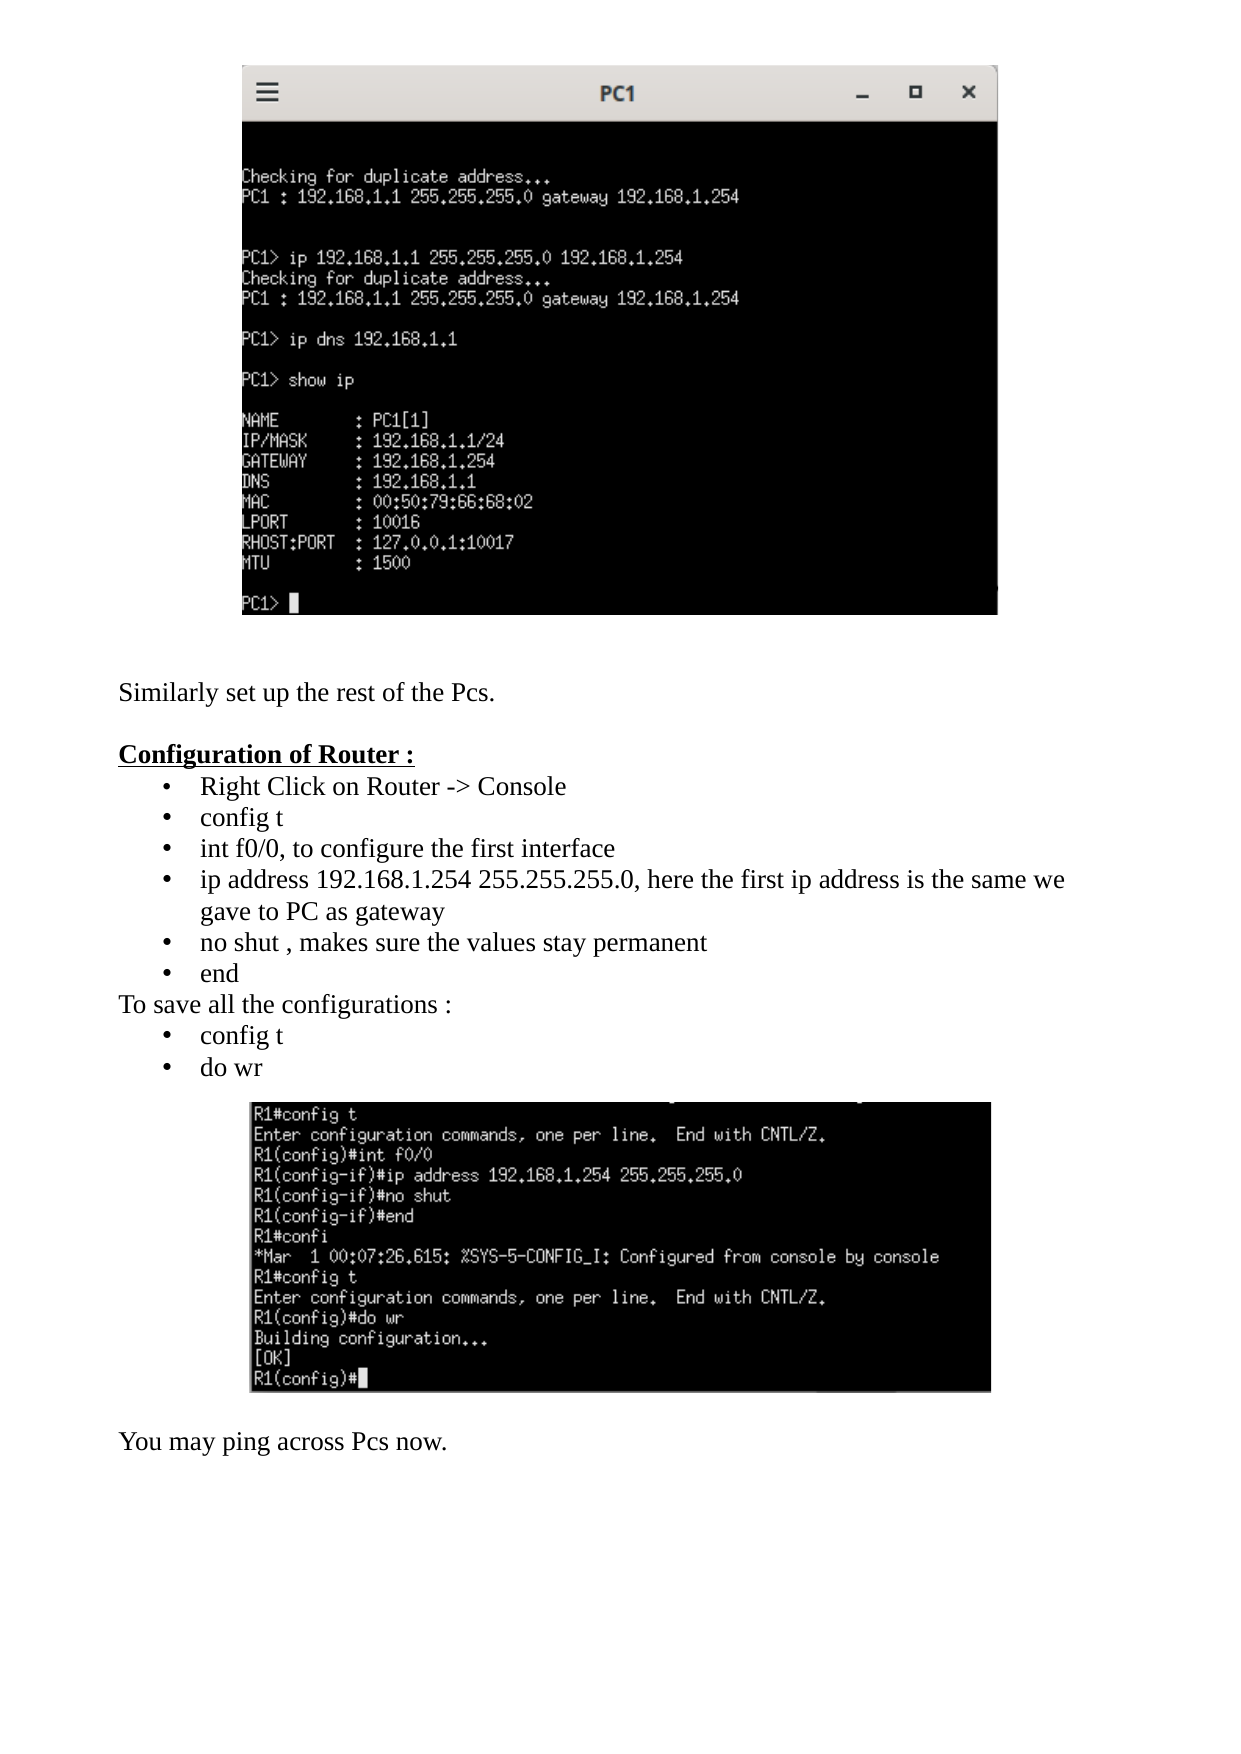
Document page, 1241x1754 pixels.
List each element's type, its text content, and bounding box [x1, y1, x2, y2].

list no shut , makes sure the values stay permanent [162, 926, 1122, 957]
text Configuration of Router : [118, 739, 1122, 770]
list int f0/0, to configure the first interface [162, 832, 1122, 863]
list config t [162, 1019, 1122, 1051]
list ip address 192.168.1.254 255.255.255.0, here the first ip address is the same we gave to PC as gateway [162, 863, 1122, 926]
picture [249, 1102, 992, 1393]
text You may ping across Pcs now. [118, 1424, 1122, 1456]
list Right Click on Router -> Console [162, 770, 1122, 801]
picture [242, 65, 999, 615]
list do wr [162, 1051, 1122, 1082]
text Similarly set up the rest of the Pcs. [118, 676, 1122, 707]
text To save all the configurations : [118, 988, 1122, 1019]
list config t [162, 801, 1122, 832]
list end [162, 957, 1122, 988]
